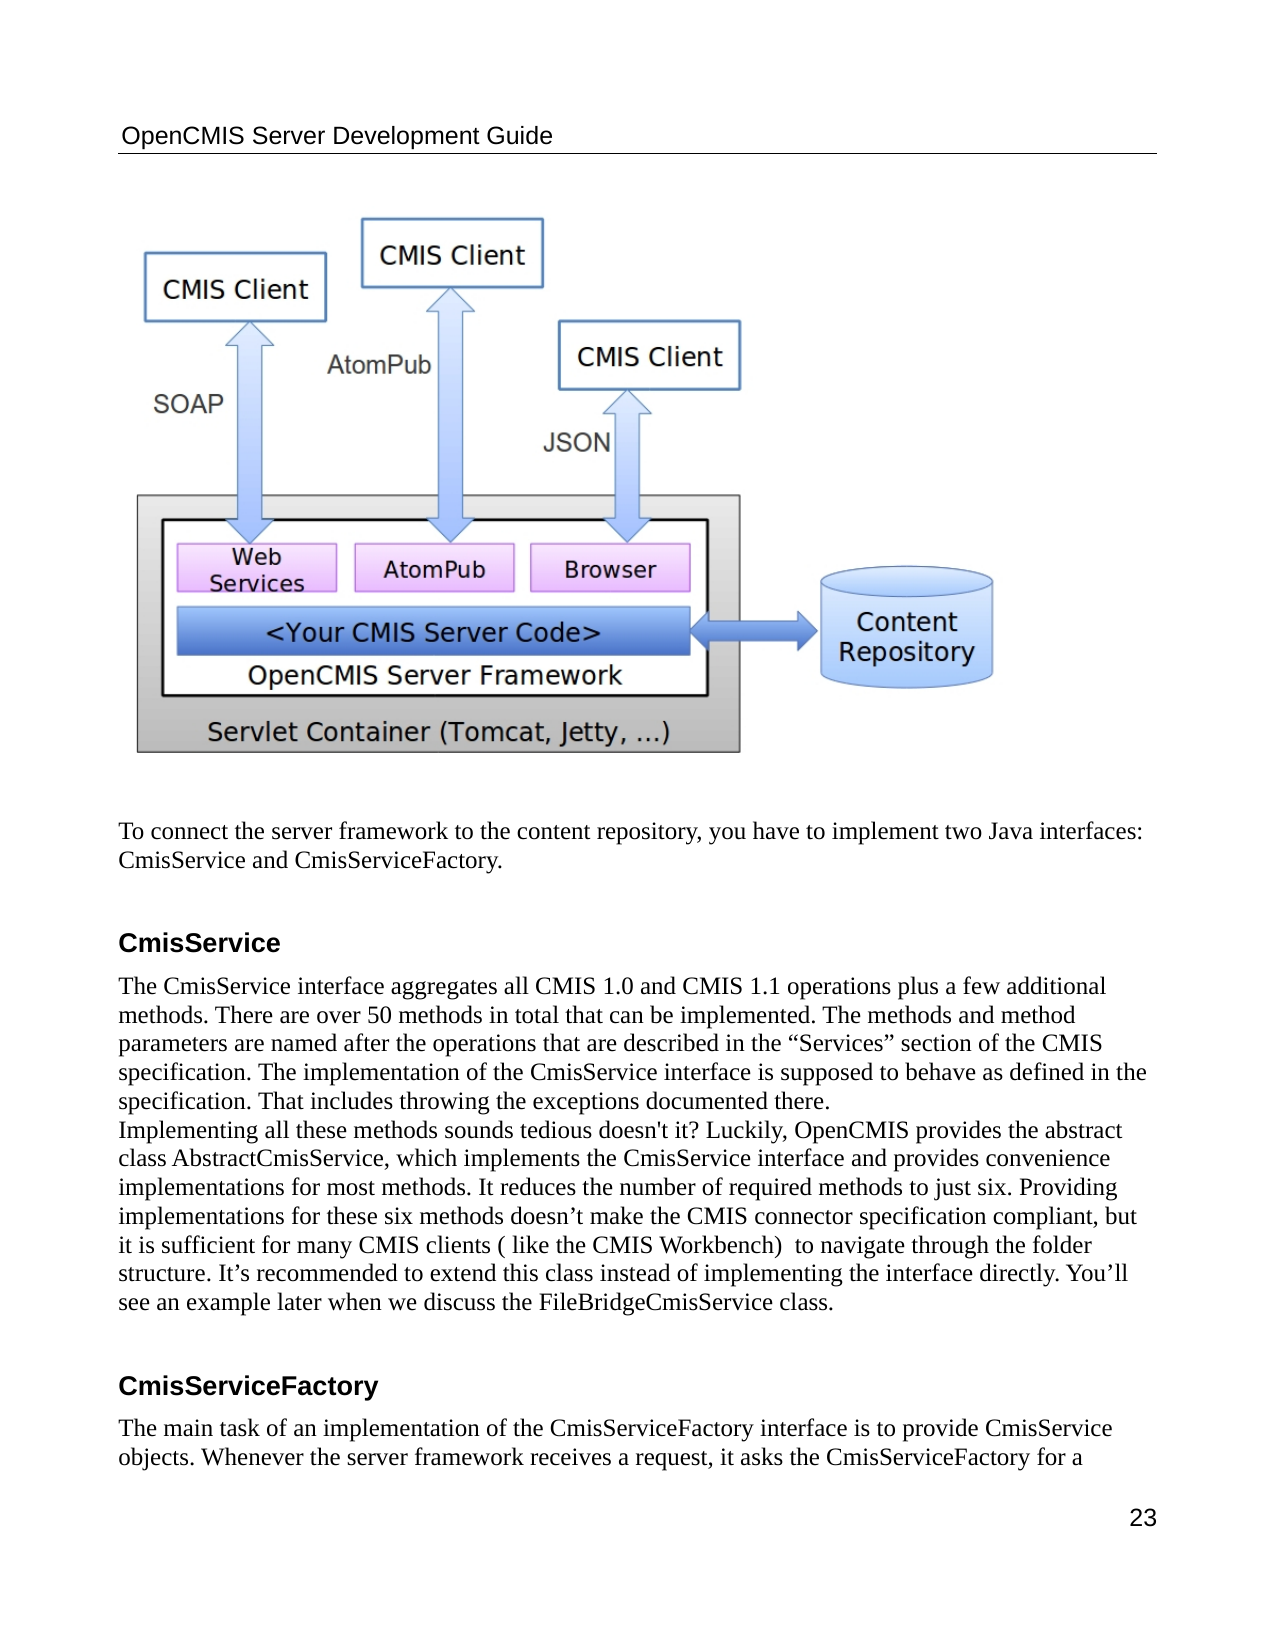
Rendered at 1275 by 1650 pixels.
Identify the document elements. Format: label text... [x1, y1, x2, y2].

subtitle CmisServiceFactory [118, 1370, 1157, 1401]
text The main task of an implementation of the CmisServiceFactory interface is to provide CmisService objects. Whenever the server framework receives a request, it asks the CmisServiceFactory for a [118, 1413, 1157, 1471]
text Implementing all these methods sounds tedious doesn't it? Luckily, OpenCMIS provides the abstract class AbstractCmisService, which implements the CmisService interface and provides convenience implementations for most methods. It reduces the number of required methods to just six. Providing implementations for these six methods doesn’t make the CMIS connector specification compliant, but it is sufficient for many CMIS clients ( like the CMIS Workbench) to navigate through the folder structure. It’s recommended to extend this class instead of implementing the interface directly. You’ll see an example later when we discuss the FileBridgeCmisService class. [118, 1115, 1157, 1316]
subtitle CmisService [118, 927, 1157, 958]
text The CmisService interface aggregates all CMIS 1.0 and CMIS 1.1 operations plus a few additional methods. There are over 50 methods in total that can be implemented. The methods and method parameters are named after the operations that are described in the “Services” section of the CMIS specification. The implementation of the CmisService interface is supposed to behave as defined in the specification. That includes throwing the exceptions documented there. [118, 971, 1157, 1115]
text To connect the server framework to the content repository, you have to implement two Java interfaces: CmisService and CmisServiceFactory. [118, 816, 1157, 873]
picture [136, 206, 1003, 753]
